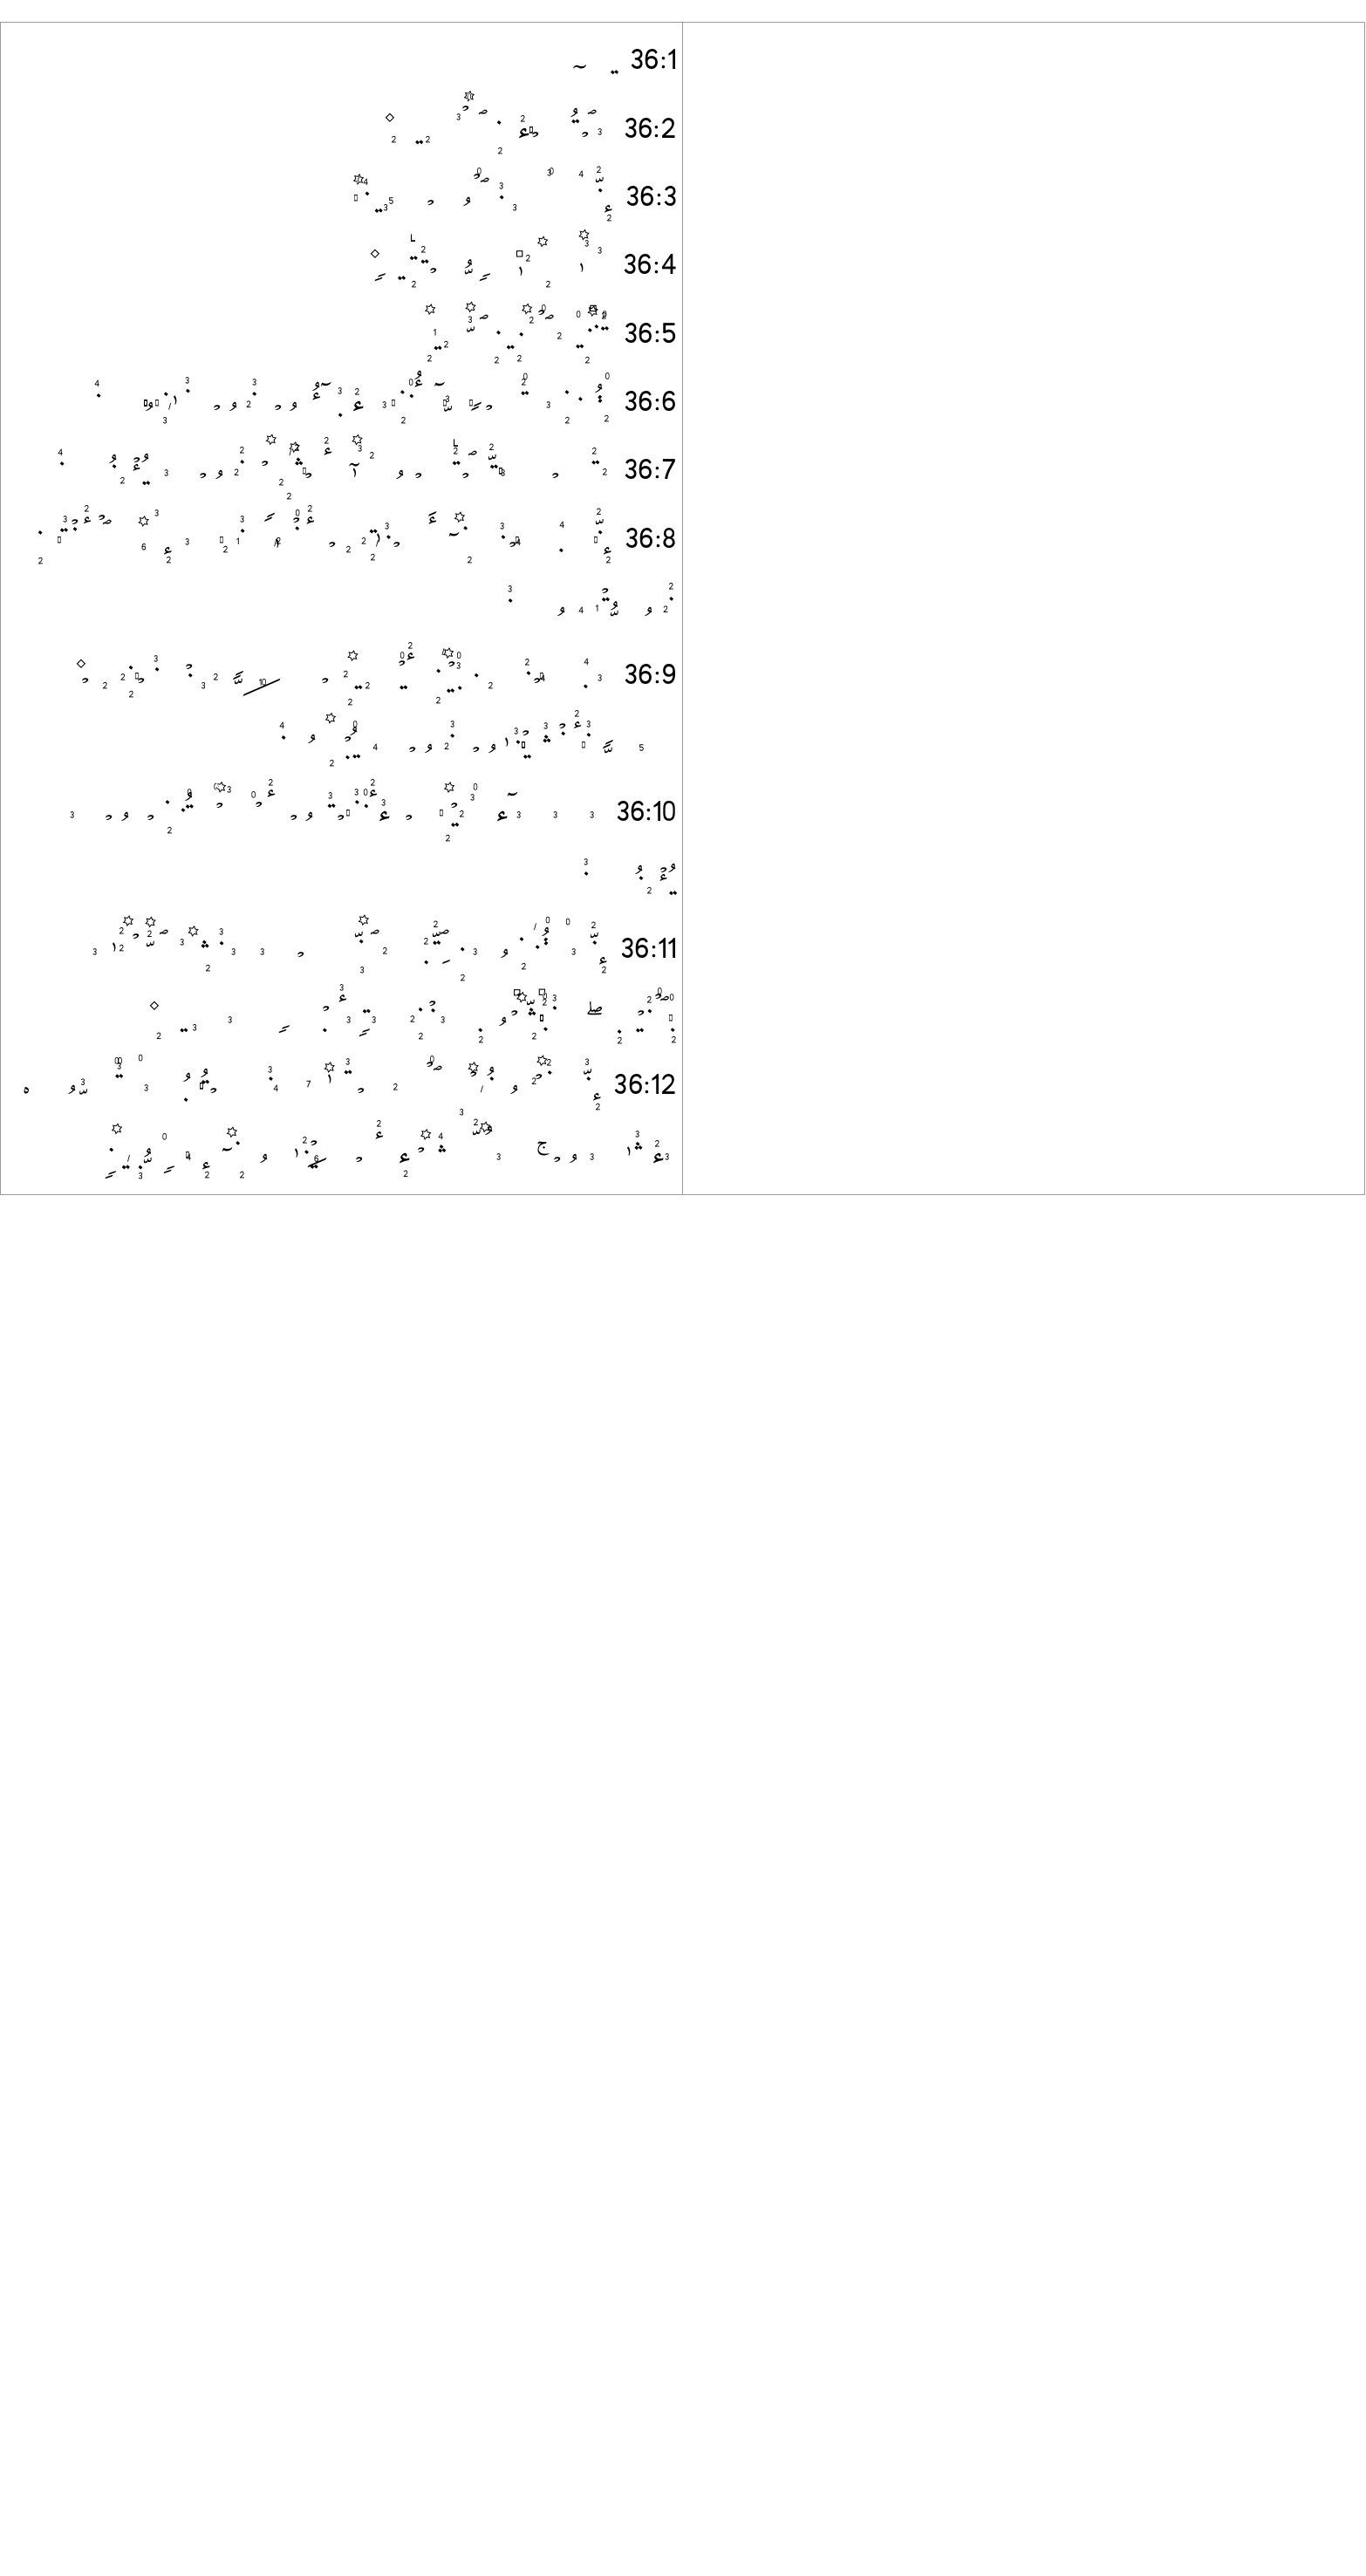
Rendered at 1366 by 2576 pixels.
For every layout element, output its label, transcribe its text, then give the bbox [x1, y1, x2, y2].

table_header 36:1 يسٓٓ 36:2 وَََٱلْقُرْٜٜءََانِِ ٱلْحَََكِِيــمِِـ 36:3 إِِنََّكََََ لَََمِِِنَََ ٱلْمُرْسَََََـلِِِينََََٜ 36:4 عَََلَََىٰ صِِرََٰطٍۢــ مُّسْتََقِِيـمٍۢـ 36:5 ـتََنزِِيلََ ٱلْعََزِِيــزِِ ٱلرَََّحِِيمِِــ 36:6 لِِٺُـــنذِِرَََ قََوْمًۭٜا مَََّٜآ أُـنذِِٜرَََ ءََابَََــآؤُهُــمْ فَََــهُـمْ غَََٰـــفِِِٜلُٜٜٜٜٜونََََ 36:7 لََقََدْ حَََٜٜقََّ ٱلْقََوْلُ عََلَََىٰٓٓ أََكْٜثََرِِهِِمْ فََــهُــمْ لَََا يُؤْمِِنُونََََ 36:8 إِِنََّٜا جََََعََََٜلْنَََـا فِِىٓ أَعْنَََٰــقِِــهِِـمْ أََغْلََٰــلًۭا فَََـهِِٜىَََ إِِلَََىــــــ ٱلْأََذْقَََٜانِِ فََــهُــم مُّقْـمََََحُونَََ 36:9 وَََجََََعََََٜلْنََـا مِِنۢ بَََيْنِِ أََيْدِِيهِِــمْ سََََََََََــــــدًّۭا وََمِِِنْ خَََلْٜفِِــهِِــمْـ سَََََدًّۭا فَََٜأََغْشَََـيْٜٜٜنَََٰـــهُـمْ فَََــهُــمْ لََََا يُبْصِِرُونََََ 36:10 وَََسَََوَََآءٌ عَََلََيْهِِٜمْ ءَََأََـنذَََٜرْتَََــهُــمْ أََمْـ لَََمْـ ـتُنـذِِرْهُـــمْ لَََا يُؤْمِِنُـونَََ 36:11 إِِنََّــمَََا ـٺُنــذِِرُ مَََنِِ ٱِتََّـبََـعََــ ٱلذِِِّكْـــــــــرَََ وَََـخَََشِِىَََ ٱلرََّحْمََٰــنَََ ـبِِٜٱلْغََيْبِِ ۖ فَََبََٜٜٜٜٜٜشِِّرْهُ بِِمَََغْفِِــرَََةٍۢ وَََأَََجْـرٍۢ كَََــــــــرِِِيـــمٍٍـ 36:12 إِِنَََّــا نََحْــنُ نُــحْىِِِ ٱلْمََوْتَََىٰـــــــ وََََنَََـكْـــــــــتُٜٜبُ مَََاـ قَََدَََّمُوا۟ وَََءََاثَََٰـــرَََهُــمْ ۚ وَََكُلََّ شََََىْءٍٍ أََحْصََََََيْنََٰــهُ فِِىٓ إِِمََََٜامٍۢـ مُّبِِِــينٍۢ [1, 23, 682, 1194]
table_header [683, 23, 1364, 1194]
